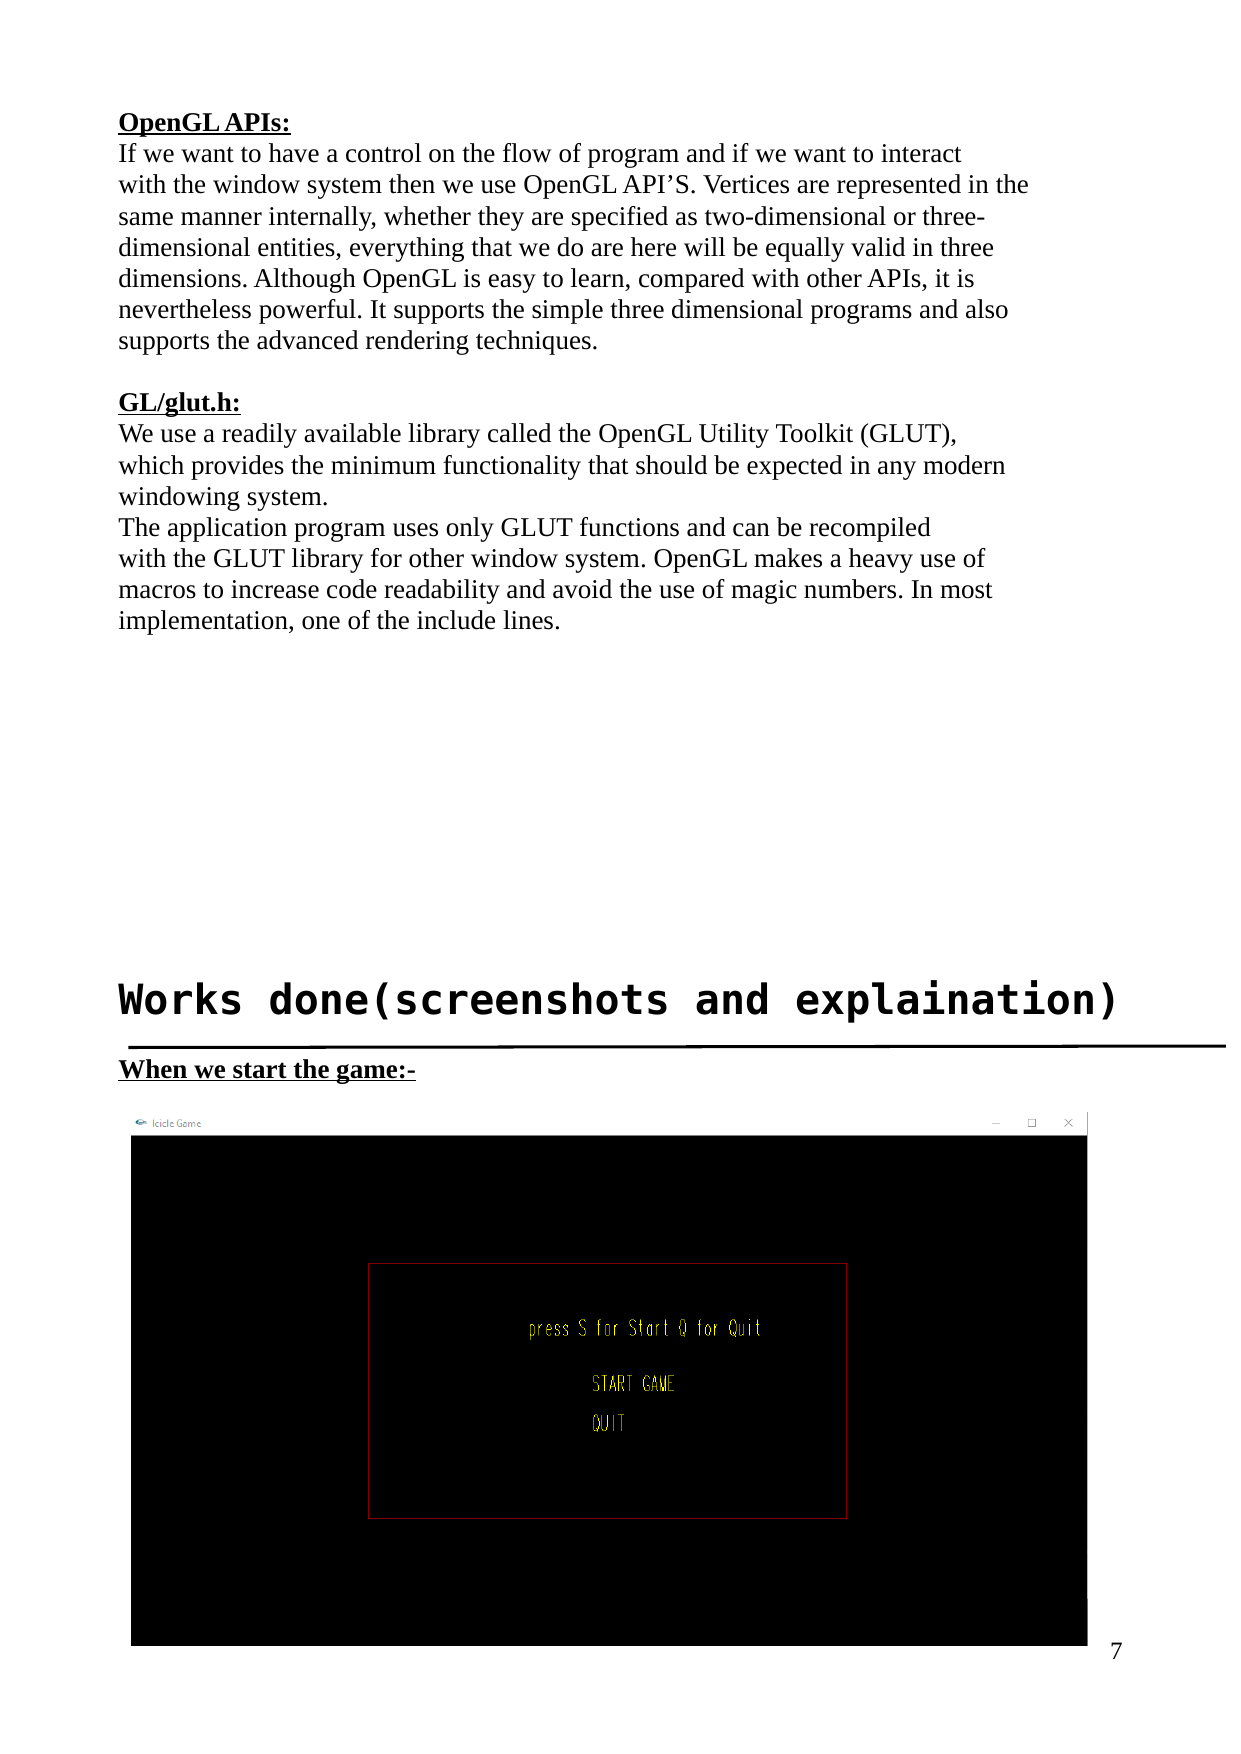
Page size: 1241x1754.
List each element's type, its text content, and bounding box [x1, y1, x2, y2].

text If we want to have a control on the flow of program and if we want to interact [118, 137, 1122, 168]
text same manner internally, whether they are specified as two-dimensional or three- [118, 199, 1122, 231]
text windowing system. [118, 480, 1122, 511]
text We use a readily available library called the OpenGL Utility Toolkit (GLUT), [118, 418, 1122, 449]
text dimensional entities, everything that we do are here will be equally valid in three [118, 231, 1122, 262]
text nevertheless powerful. It supports the simple three dimensional programs and also [118, 293, 1122, 324]
text with the window system then we use OpenGL API’S. Vertices are represented in the [118, 168, 1122, 199]
text The application program uses only GLUT functions and can be recompiled [118, 511, 1122, 542]
text When we start the game:- [118, 1053, 1122, 1084]
text dimensions. Although OpenGL is easy to learn, compared with other APIs, it is [118, 262, 1122, 293]
text macros to increase code readability and avoid the use of magic numbers. In most [118, 573, 1122, 604]
text GL/glut.h: [118, 386, 1122, 418]
text implementation, one of the include lines. [118, 604, 1122, 636]
text which provides the minimum functionality that should be expected in any modern [118, 449, 1122, 480]
text OpenGL APIs: [118, 106, 1122, 137]
text Works done(screenshots and explaination) [118, 975, 1122, 1024]
text with the GLUT library for other window system. OpenGL makes a heavy use of [118, 542, 1122, 573]
text supports the advanced rendering techniques. [118, 324, 1122, 355]
